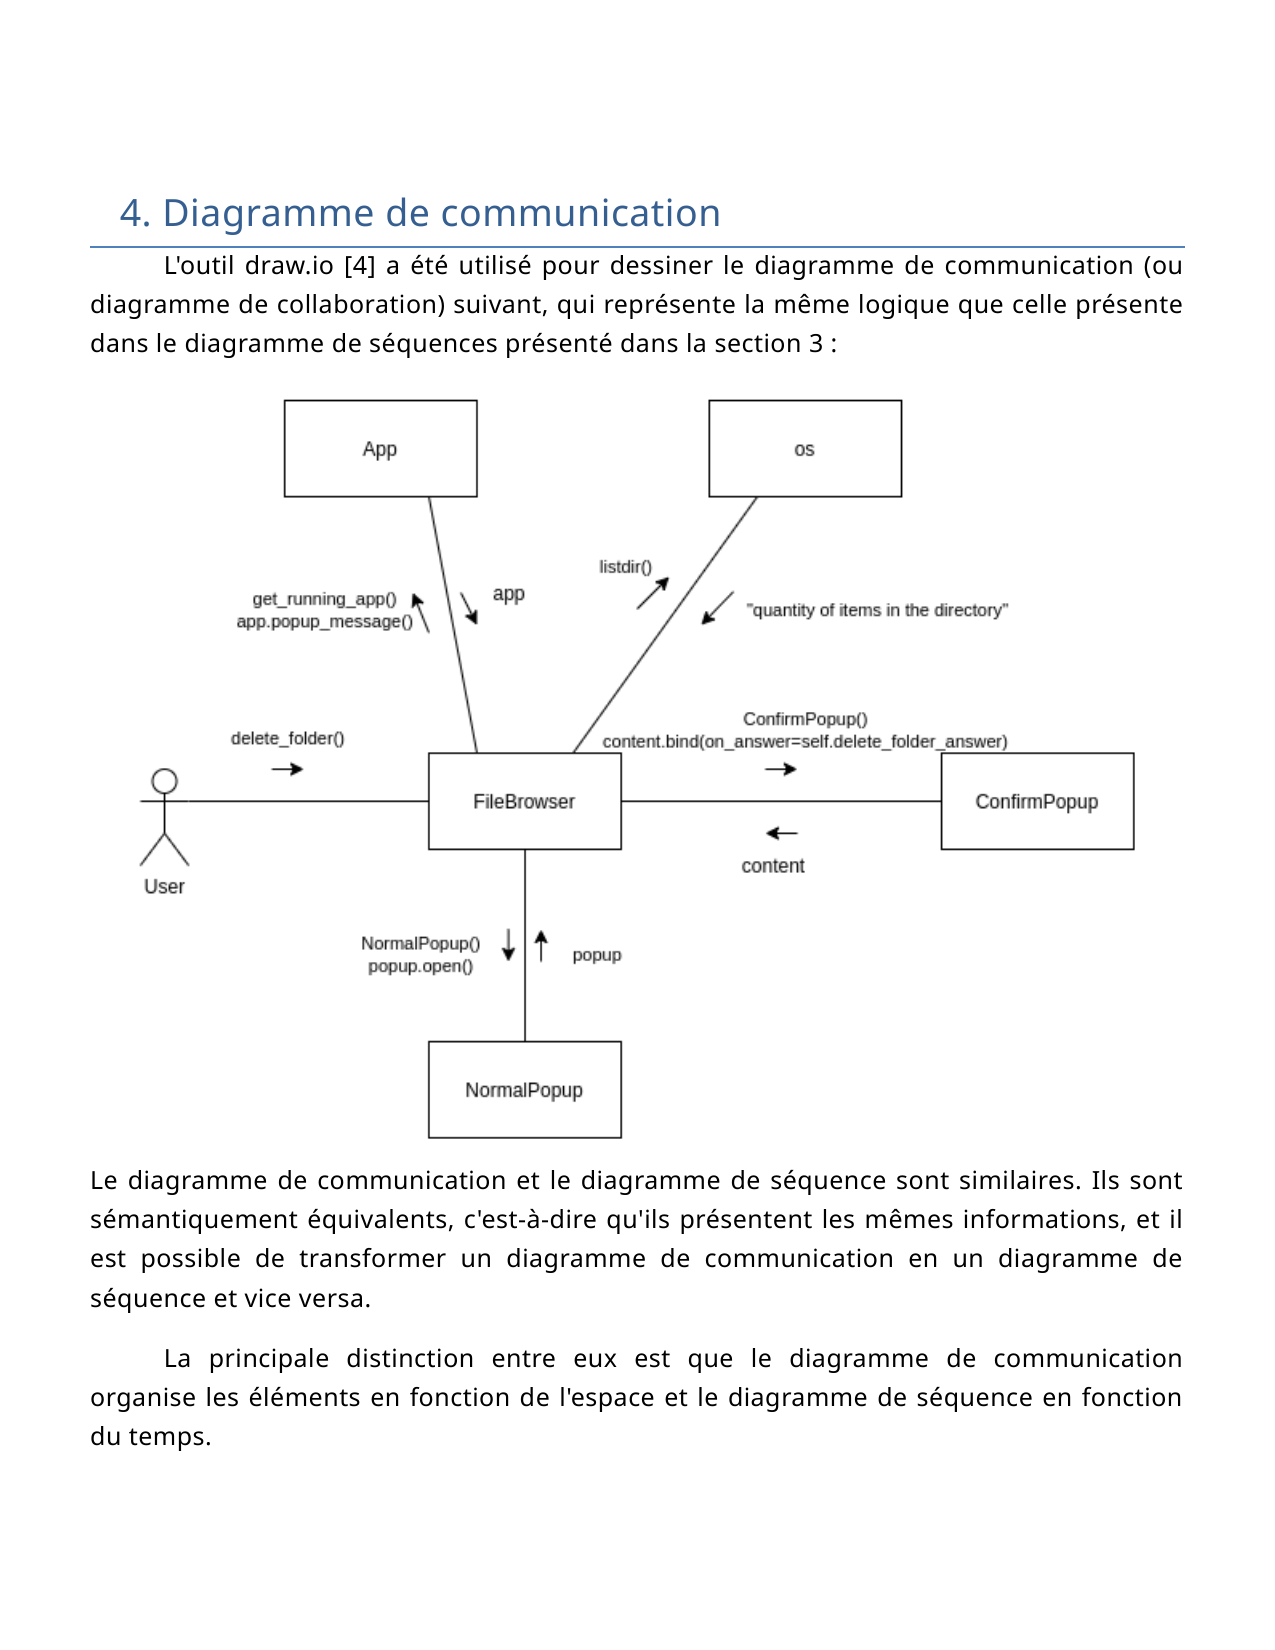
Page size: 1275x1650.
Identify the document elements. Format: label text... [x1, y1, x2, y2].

text Le diagramme de communication et le diagramme de séquence sont similaires. Ils sont sémantiquement équivalents, c'est-à-dire qu'ils présentent les mêmes informations, et il est possible de transformer un diagramme de communication en un diagramme de séquence et vice versa. [90, 386, 1185, 1314]
text L'outil draw.io [4] a été utilisé pour dessiner le diagramme de communication (ou diagramme de collaboration) suivant, qui représente la même logique que celle présente dans le diagramme de séquences présenté dans la section 3 : [90, 248, 1185, 360]
text La principale distinction entre eux est que le diagramme de communication organise les éléments en fonction de l'espace et le diagramme de séquence en fonction du temps. [90, 1340, 1185, 1453]
subtitle 4. Diagramme de communication [90, 186, 1185, 246]
